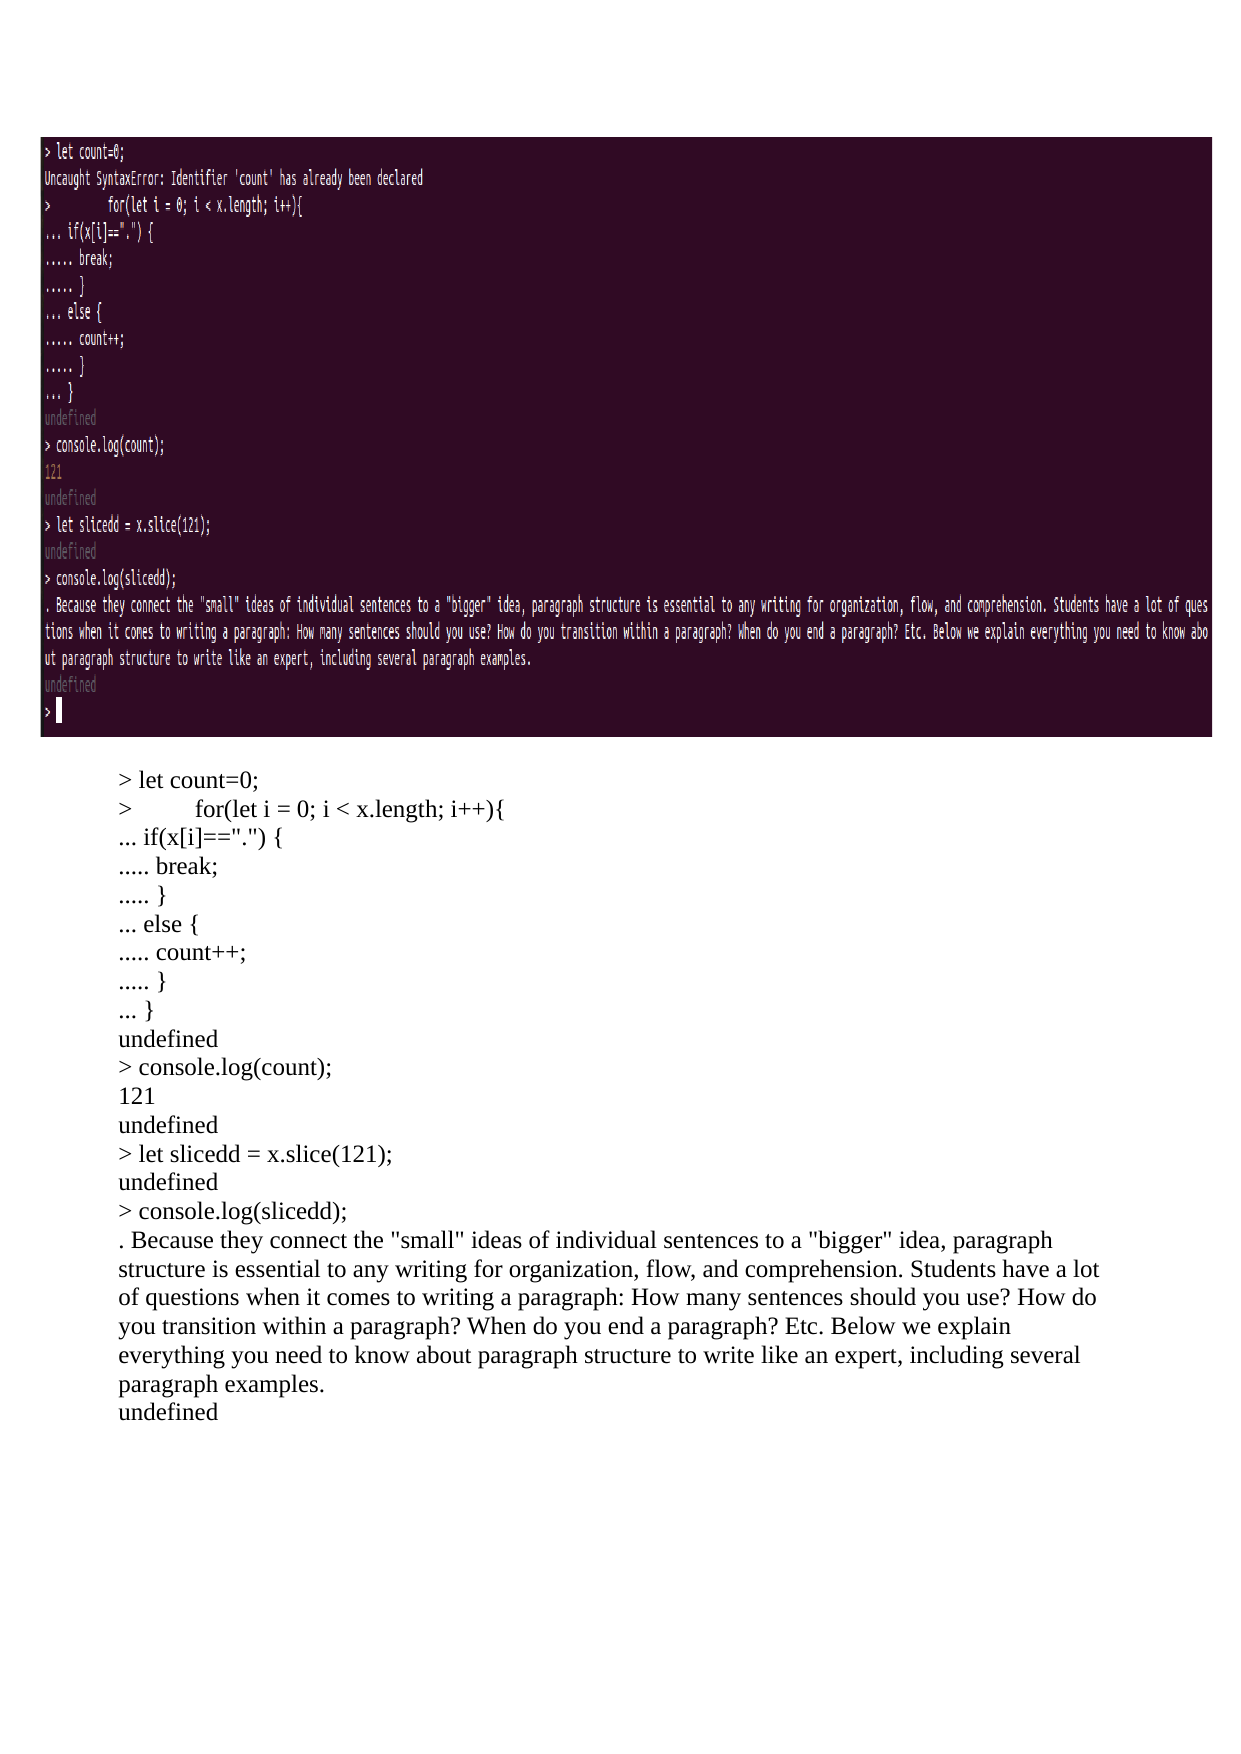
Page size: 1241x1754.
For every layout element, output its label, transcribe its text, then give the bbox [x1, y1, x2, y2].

text undefined [118, 1167, 1122, 1196]
text ... else { [118, 909, 1122, 937]
text ..... } [118, 880, 1122, 909]
text ... } [118, 995, 1122, 1024]
text ..... } [118, 966, 1122, 995]
text > console.log(count); [118, 1052, 1122, 1081]
text ... if(x[i]==".") { [118, 822, 1122, 851]
text ..... break; [118, 851, 1122, 880]
text 121 [118, 1081, 1122, 1110]
text > let slicedd = x.slice(121); [118, 1139, 1122, 1167]
text ..... count++; [118, 937, 1122, 966]
text undefined [118, 1110, 1122, 1139]
picture [40, 137, 1213, 737]
text > for(let i = 0; i < x.length; i++){ [118, 794, 1122, 822]
text undefined [118, 1024, 1122, 1052]
text > console.log(slicedd); [118, 1196, 1122, 1225]
text undefined [118, 1397, 1122, 1426]
text > let count=0; [118, 765, 1122, 794]
text . Because they connect the "small" ideas of individual sentences to a "bigger" idea, paragraph structure is essential to any writing for organization, flow, and comprehension. Students have a lot of questions when it comes to writing a paragraph: How many sentences should you use? How do you transition within a paragraph? When do you end a paragraph? Etc. Below we explain everything you need to know about paragraph structure to write like an expert, including several paragraph examples. [118, 1225, 1122, 1397]
